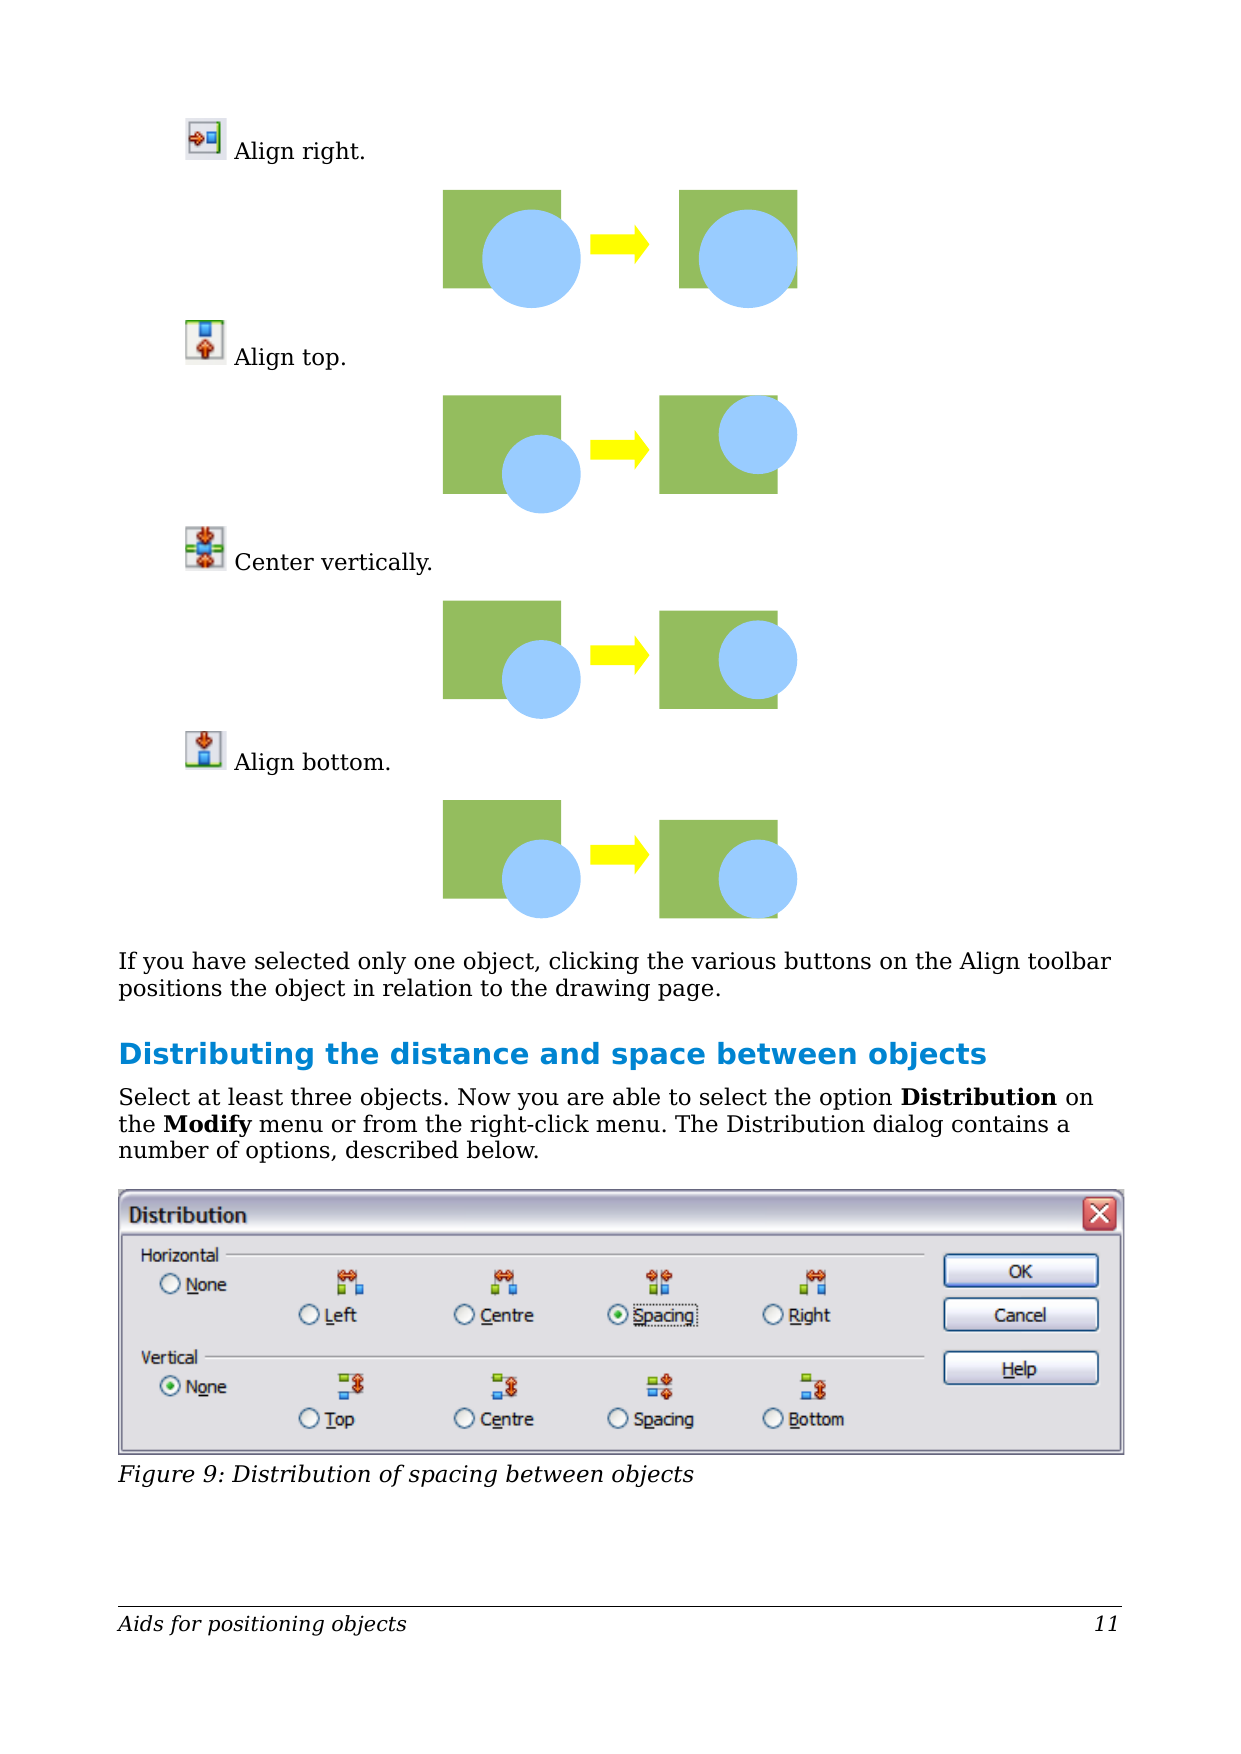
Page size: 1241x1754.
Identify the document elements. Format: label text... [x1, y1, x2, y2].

picture [185, 118, 227, 160]
text If you have selected only one object, clicking the various buttons on the Align toolbar positions the object in relation to the drawing page. [118, 948, 1122, 1002]
picture [185, 731, 227, 770]
list Align right. [156, 118, 1122, 165]
text Select at least three objects. Now you are able to select the option Distribution on the Modify menu or from the right-click menu. The Distribution dialog contains a number of options, described below. [118, 1084, 1122, 1164]
subtitle Distributing the distance and space between objects [118, 1037, 1122, 1071]
list Align top. [156, 321, 1122, 370]
list Center vertically. [156, 526, 1122, 576]
picture [118, 1189, 1125, 1455]
picture [185, 526, 227, 571]
text Figure 9: Distribution of spacing between objects [118, 1461, 1124, 1487]
list Align bottom. [156, 731, 1122, 775]
picture [185, 320, 227, 365]
